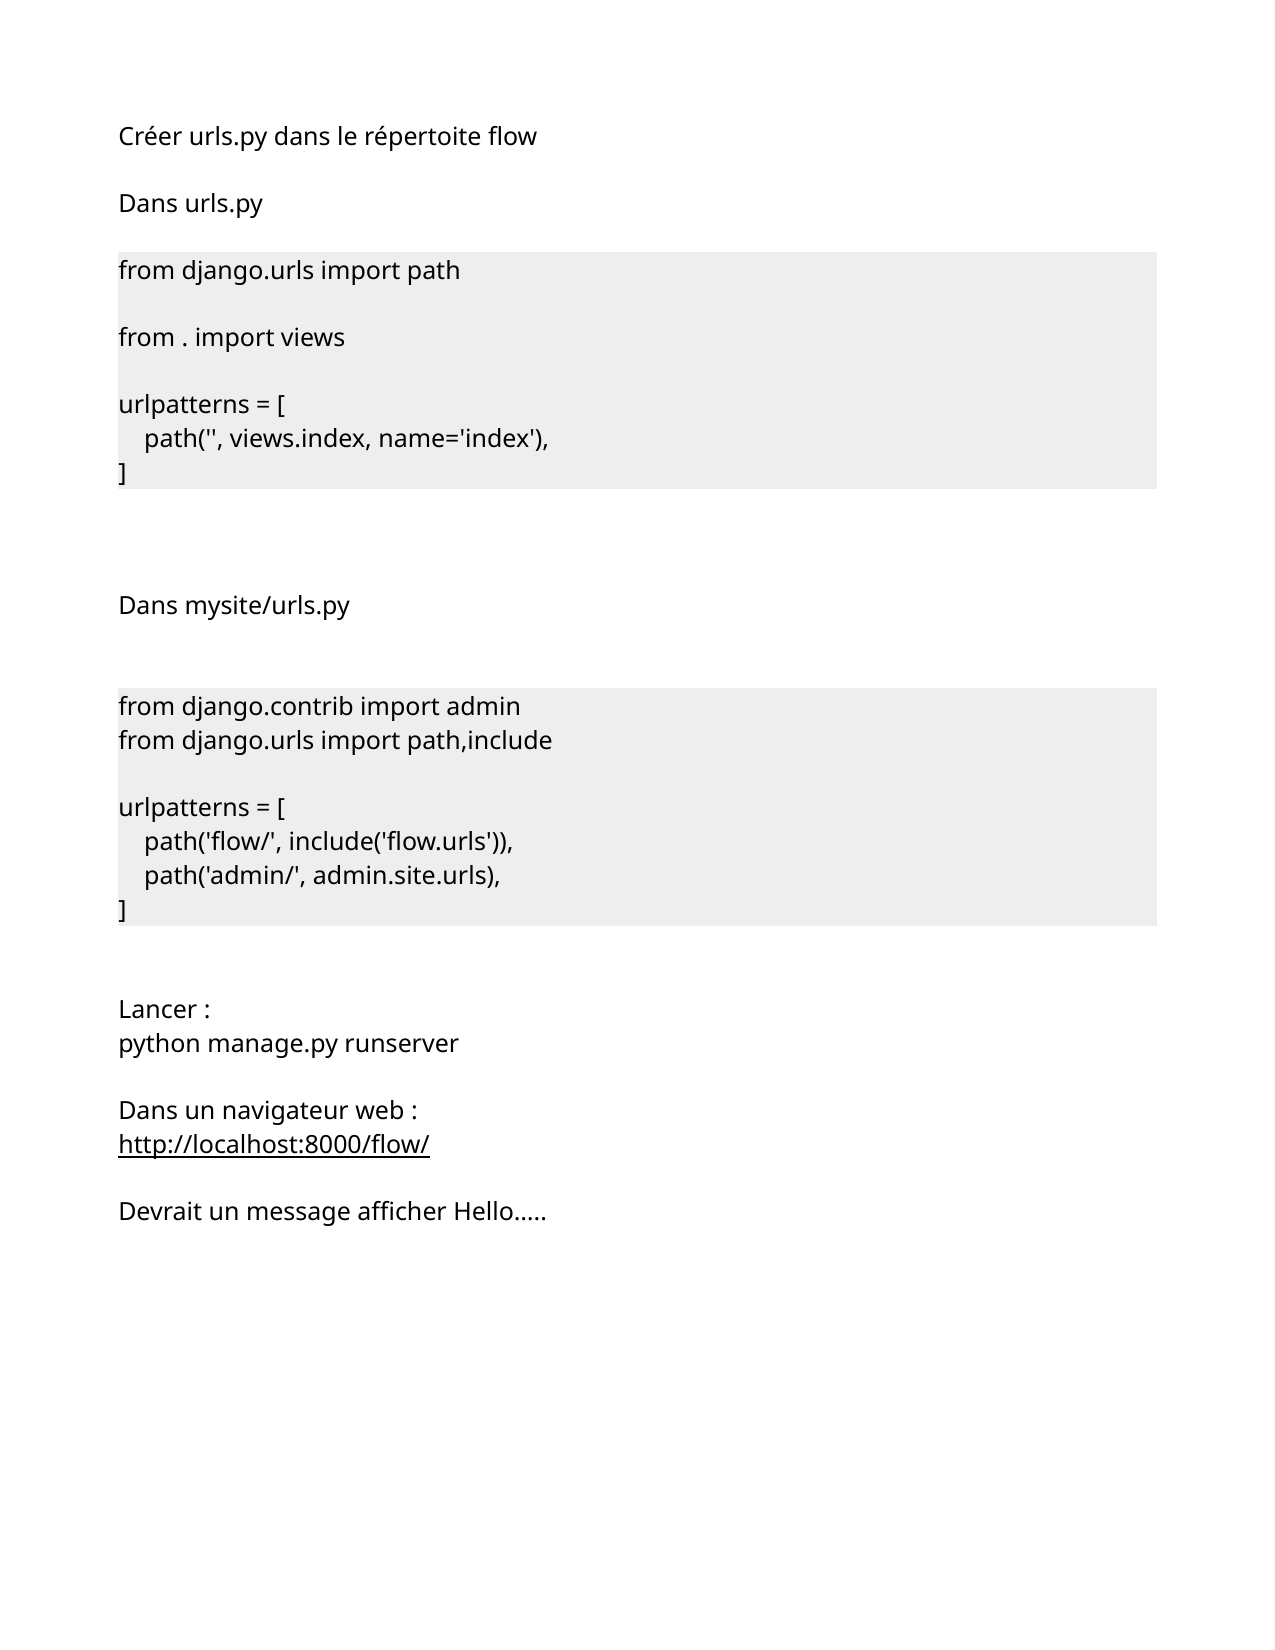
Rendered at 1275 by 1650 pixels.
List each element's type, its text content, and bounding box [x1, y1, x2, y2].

text from django.urls import path,include [118, 722, 1157, 756]
text path('', views.index, name='index'), [118, 421, 1157, 454]
text Devrait un message afficher Hello….. [118, 1194, 1157, 1228]
text Dans urls.py [118, 185, 1157, 219]
text path('admin/', admin.site.urls), [118, 858, 1157, 892]
text python manage.py runserver [118, 1026, 1157, 1060]
text ] [118, 892, 1157, 926]
text urlpatterns = [ [118, 386, 1157, 421]
text from . import views [118, 319, 1157, 353]
text Créer urls.py dans le répertoite flow [118, 118, 1157, 152]
text from django.contrib import admin [118, 688, 1157, 722]
text urlpatterns = [ [118, 789, 1157, 823]
text from django.urls import path [118, 252, 1157, 286]
text Lancer : [118, 992, 1157, 1026]
text Dans mysite/urls.py [118, 588, 1157, 622]
text Dans un navigateur web : [118, 1093, 1157, 1127]
text path('flow/', include('flow.urls')), [118, 823, 1157, 858]
text http://localhost:8000/flow/ [118, 1127, 1157, 1161]
text ] [118, 454, 1157, 489]
